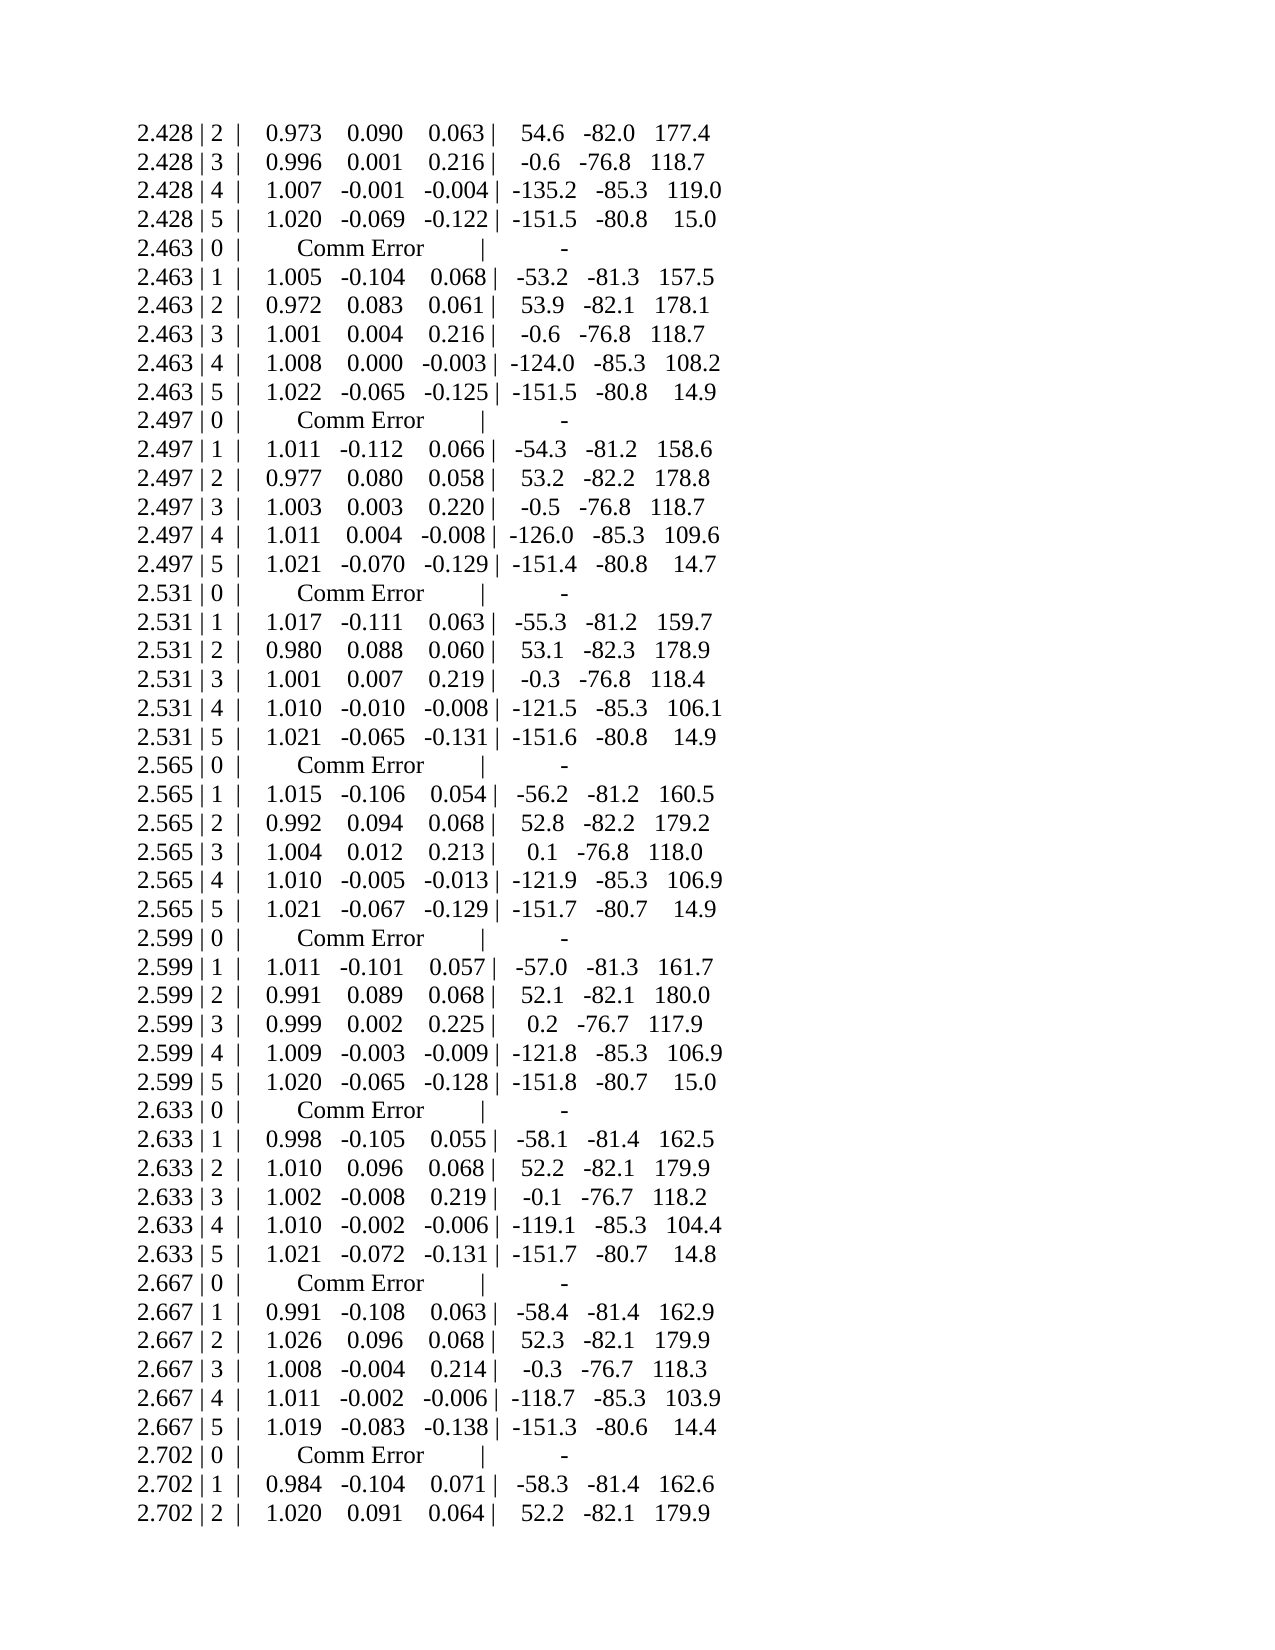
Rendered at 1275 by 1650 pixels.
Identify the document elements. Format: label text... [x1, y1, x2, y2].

text 2.599 | 5 | 1.020 -0.065 -0.128 | -151.8 -80.7 15.0 [118, 1067, 1157, 1096]
text 2.531 | 2 | 0.980 0.088 0.060 | 53.1 -82.3 178.9 [118, 636, 1157, 664]
text 2.463 | 5 | 1.022 -0.065 -0.125 | -151.5 -80.8 14.9 [118, 377, 1157, 406]
text 2.463 | 1 | 1.005 -0.104 0.068 | -53.2 -81.3 157.5 [118, 262, 1157, 291]
text 2.531 | 5 | 1.021 -0.065 -0.131 | -151.6 -80.8 14.9 [118, 722, 1157, 751]
text 2.633 | 1 | 0.998 -0.105 0.055 | -58.1 -81.4 162.5 [118, 1124, 1157, 1153]
text 2.497 | 5 | 1.021 -0.070 -0.129 | -151.4 -80.8 14.7 [118, 549, 1157, 578]
text 2.428 | 3 | 0.996 0.001 0.216 | -0.6 -76.8 118.7 [118, 147, 1157, 176]
text 2.565 | 3 | 1.004 0.012 0.213 | 0.1 -76.8 118.0 [118, 837, 1157, 866]
text 2.599 | 1 | 1.011 -0.101 0.057 | -57.0 -81.3 161.7 [118, 952, 1157, 981]
text 2.633 | 3 | 1.002 -0.008 0.219 | -0.1 -76.7 118.2 [118, 1182, 1157, 1211]
text 2.565 | 4 | 1.010 -0.005 -0.013 | -121.9 -85.3 106.9 [118, 866, 1157, 894]
text 2.497 | 1 | 1.011 -0.112 0.066 | -54.3 -81.2 158.6 [118, 434, 1157, 463]
text 2.497 | 2 | 0.977 0.080 0.058 | 53.2 -82.2 178.8 [118, 463, 1157, 492]
text 2.702 | 1 | 0.984 -0.104 0.071 | -58.3 -81.4 162.6 [118, 1469, 1157, 1498]
text 2.667 | 0 | Comm Error | - [118, 1268, 1157, 1297]
text 2.667 | 3 | 1.008 -0.004 0.214 | -0.3 -76.7 118.3 [118, 1354, 1157, 1383]
text 2.599 | 2 | 0.991 0.089 0.068 | 52.1 -82.1 180.0 [118, 981, 1157, 1009]
text 2.633 | 0 | Comm Error | - [118, 1096, 1157, 1124]
text 2.702 | 0 | Comm Error | - [118, 1441, 1157, 1469]
text 2.531 | 3 | 1.001 0.007 0.219 | -0.3 -76.8 118.4 [118, 664, 1157, 693]
text 2.565 | 0 | Comm Error | - [118, 751, 1157, 779]
text 2.531 | 0 | Comm Error | - [118, 578, 1157, 607]
text 2.599 | 0 | Comm Error | - [118, 923, 1157, 952]
text 2.633 | 5 | 1.021 -0.072 -0.131 | -151.7 -80.7 14.8 [118, 1239, 1157, 1268]
text 2.497 | 4 | 1.011 0.004 -0.008 | -126.0 -85.3 109.6 [118, 521, 1157, 549]
text 2.565 | 1 | 1.015 -0.106 0.054 | -56.2 -81.2 160.5 [118, 779, 1157, 808]
text 2.633 | 4 | 1.010 -0.002 -0.006 | -119.1 -85.3 104.4 [118, 1211, 1157, 1239]
text 2.463 | 3 | 1.001 0.004 0.216 | -0.6 -76.8 118.7 [118, 319, 1157, 348]
text 2.633 | 2 | 1.010 0.096 0.068 | 52.2 -82.1 179.9 [118, 1153, 1157, 1182]
text 2.531 | 1 | 1.017 -0.111 0.063 | -55.3 -81.2 159.7 [118, 607, 1157, 636]
text 2.667 | 1 | 0.991 -0.108 0.063 | -58.4 -81.4 162.9 [118, 1297, 1157, 1326]
text 2.428 | 4 | 1.007 -0.001 -0.004 | -135.2 -85.3 119.0 [118, 176, 1157, 204]
text 2.531 | 4 | 1.010 -0.010 -0.008 | -121.5 -85.3 106.1 [118, 693, 1157, 722]
text 2.599 | 3 | 0.999 0.002 0.225 | 0.2 -76.7 117.9 [118, 1009, 1157, 1038]
text 2.667 | 5 | 1.019 -0.083 -0.138 | -151.3 -80.6 14.4 [118, 1412, 1157, 1441]
text 2.667 | 4 | 1.011 -0.002 -0.006 | -118.7 -85.3 103.9 [118, 1383, 1157, 1412]
text 2.463 | 4 | 1.008 0.000 -0.003 | -124.0 -85.3 108.2 [118, 348, 1157, 377]
text 2.463 | 0 | Comm Error | - [118, 233, 1157, 262]
text 2.599 | 4 | 1.009 -0.003 -0.009 | -121.8 -85.3 106.9 [118, 1038, 1157, 1067]
text 2.497 | 3 | 1.003 0.003 0.220 | -0.5 -76.8 118.7 [118, 492, 1157, 521]
text 2.565 | 5 | 1.021 -0.067 -0.129 | -151.7 -80.7 14.9 [118, 894, 1157, 923]
text 2.428 | 5 | 1.020 -0.069 -0.122 | -151.5 -80.8 15.0 [118, 204, 1157, 233]
text 2.702 | 2 | 1.020 0.091 0.064 | 52.2 -82.1 179.9 [118, 1498, 1157, 1527]
text 2.667 | 2 | 1.026 0.096 0.068 | 52.3 -82.1 179.9 [118, 1326, 1157, 1354]
text 2.565 | 2 | 0.992 0.094 0.068 | 52.8 -82.2 179.2 [118, 808, 1157, 837]
text 2.428 | 2 | 0.973 0.090 0.063 | 54.6 -82.0 177.4 [118, 118, 1157, 147]
text 2.463 | 2 | 0.972 0.083 0.061 | 53.9 -82.1 178.1 [118, 291, 1157, 319]
text 2.497 | 0 | Comm Error | - [118, 406, 1157, 434]
